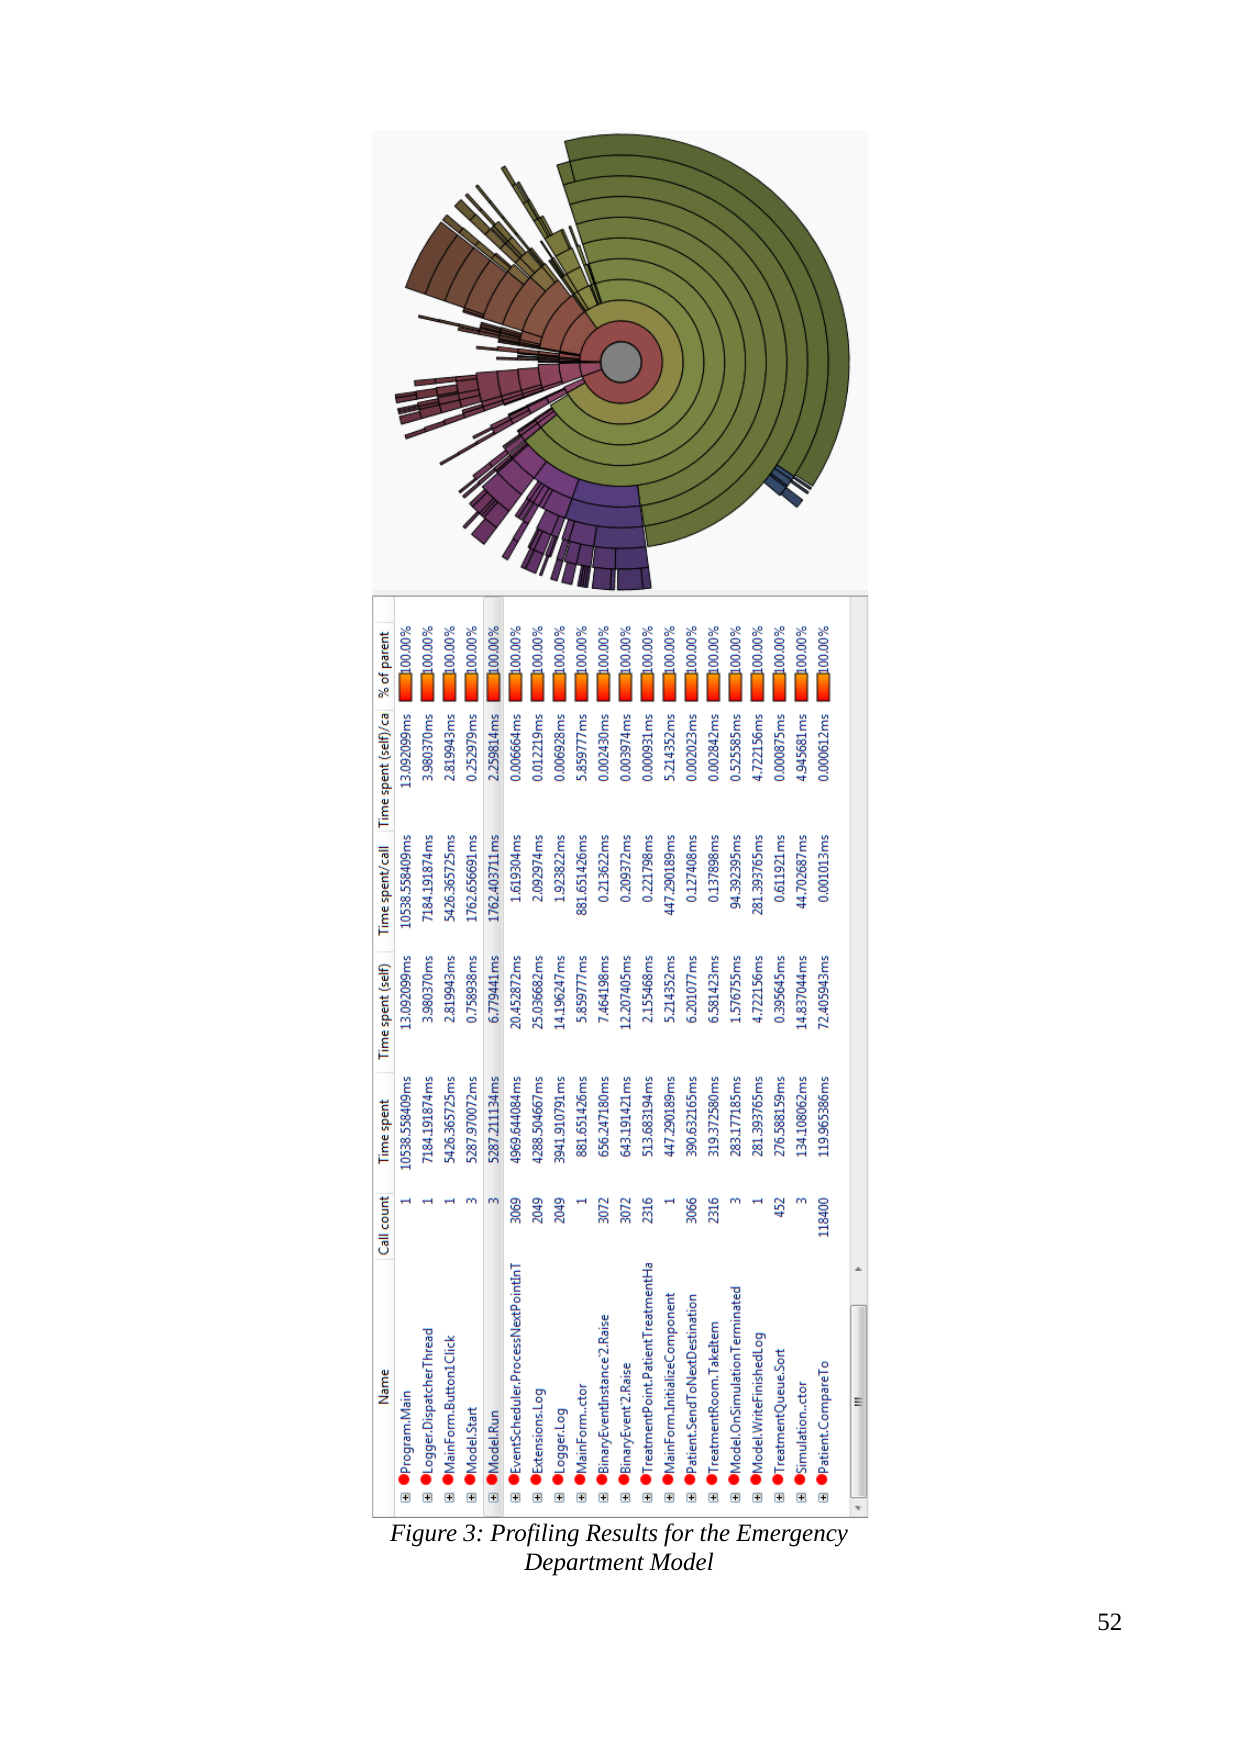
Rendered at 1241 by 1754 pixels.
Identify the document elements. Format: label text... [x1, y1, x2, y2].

picture [372, 130, 869, 1518]
text Figure 3: Profiling Results for the Emergency Department Model [372, 1518, 868, 1575]
